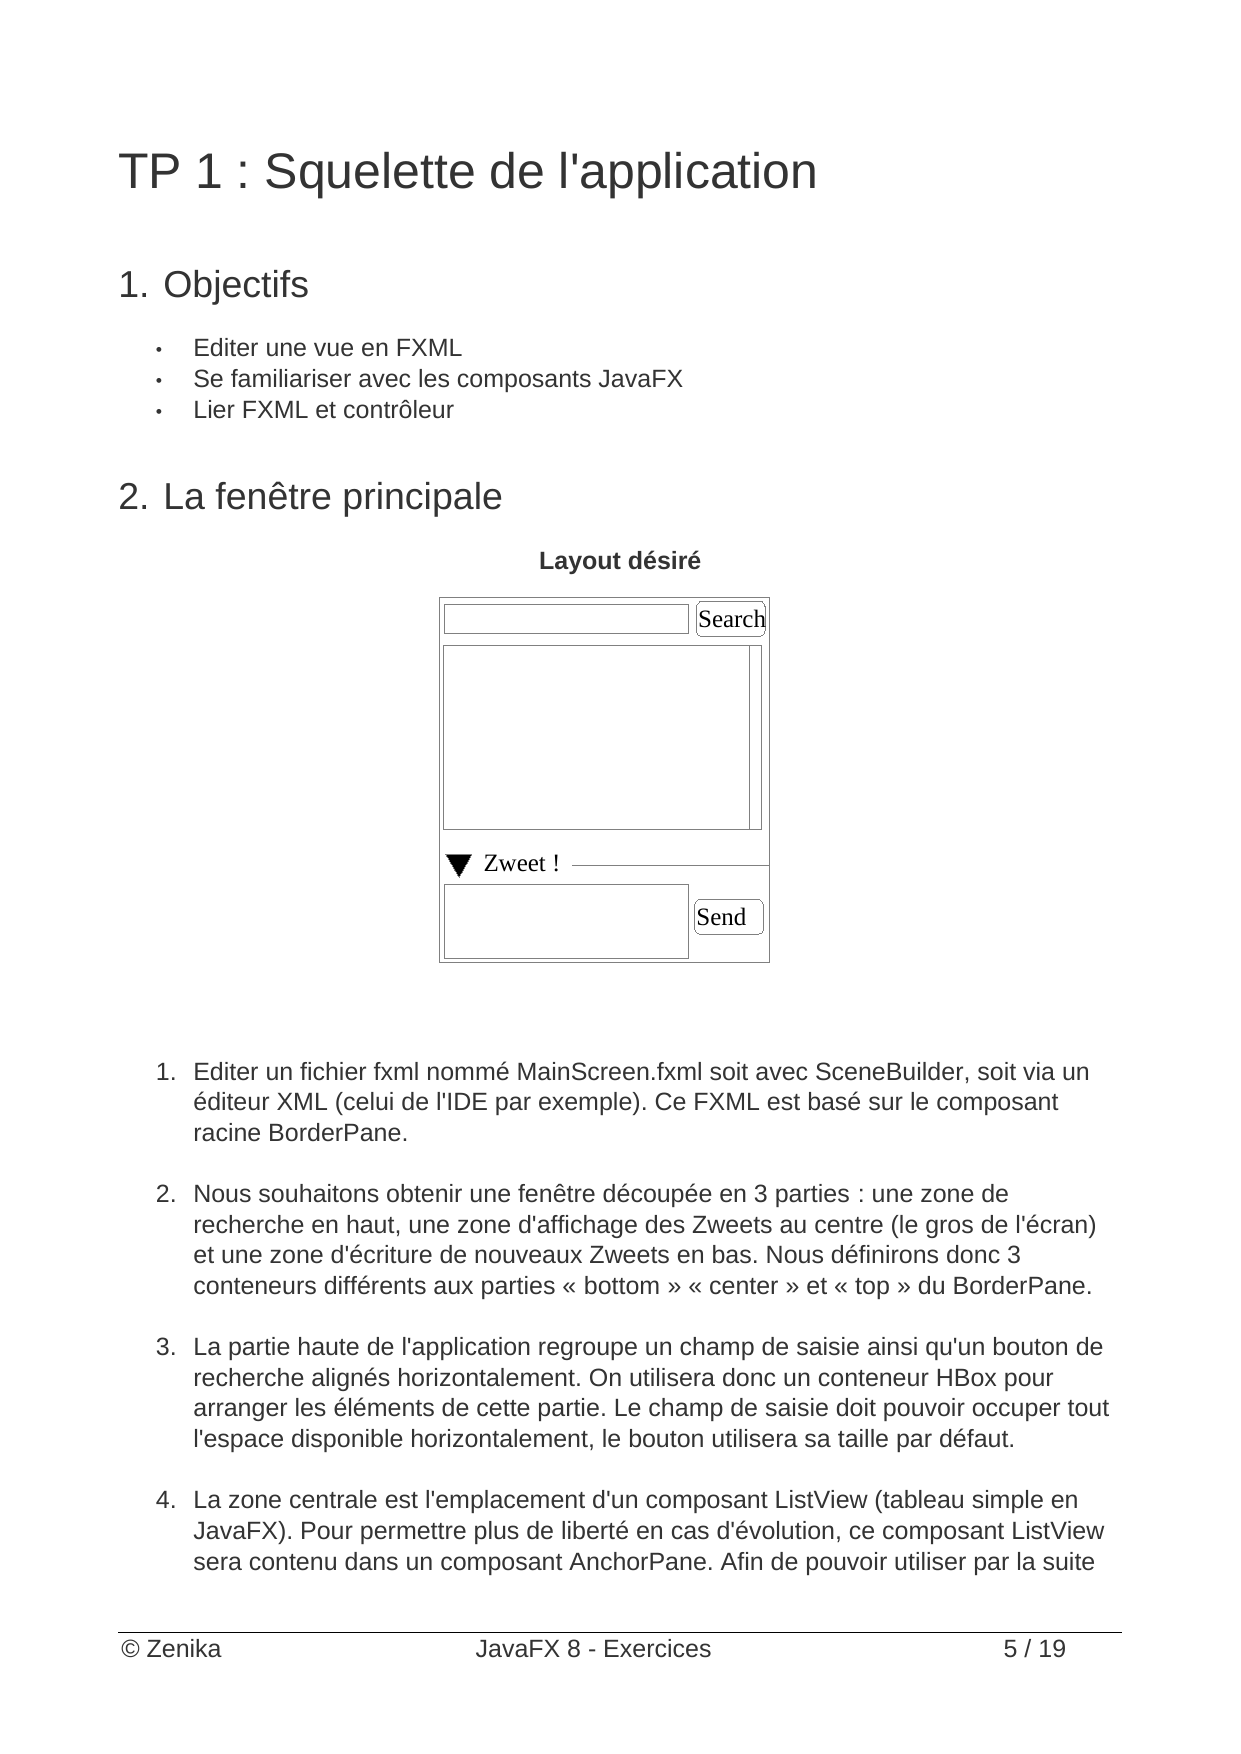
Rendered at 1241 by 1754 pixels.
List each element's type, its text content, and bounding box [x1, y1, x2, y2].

list Editer un fichier fxml nommé MainScreen.fxml soit avec SceneBuilder, soit via un éditeur XML (celui de l'IDE par exemple). Ce FXML est basé sur le composant racine BorderPane. [156, 1057, 1122, 1146]
text Layout désiré [118, 546, 1122, 574]
list Se familiariser avec les composants JavaFX [156, 365, 1122, 393]
subtitle Objectifs [118, 263, 1122, 305]
list Nous souhaitons obtenir une fenêtre découpée en 3 parties : une zone de recherche en haut, une zone d'affichage des Zweets au centre (le gros de l'écran) et une zone d'écriture de nouveaux Zweets en bas. Nous définirons donc 3 conteneurs différents aux parties « bottom » « center » et « top » du BorderPane. [156, 1180, 1122, 1299]
list La zone centrale est l'emplacement d'un composant ListView (tableau simple en JavaFX). Pour permettre plus de liberté en cas d'évolution, ce composant ListView sera contenu dans un composant AnchorPane. Afin de pouvoir utiliser par la suite [156, 1486, 1122, 1575]
list Editer une vue en FXML [156, 334, 1122, 362]
list La partie haute de l'application regroupe un champ de saisie ainsi qu'un bouton de recherche alignés horizontalement. On utilisera donc un conteneur HBox pour arranger les éléments de cette partie. Le champ de saisie doit pouvoir occuper tout l'espace disponible horizontalement, le bouton utilisera sa taille par défaut. [156, 1333, 1122, 1453]
list Lier FXML et contrôleur [156, 395, 1122, 423]
subtitle La fenêtre principale [118, 476, 1122, 517]
subtitle Squelette de l'application [118, 143, 1122, 199]
